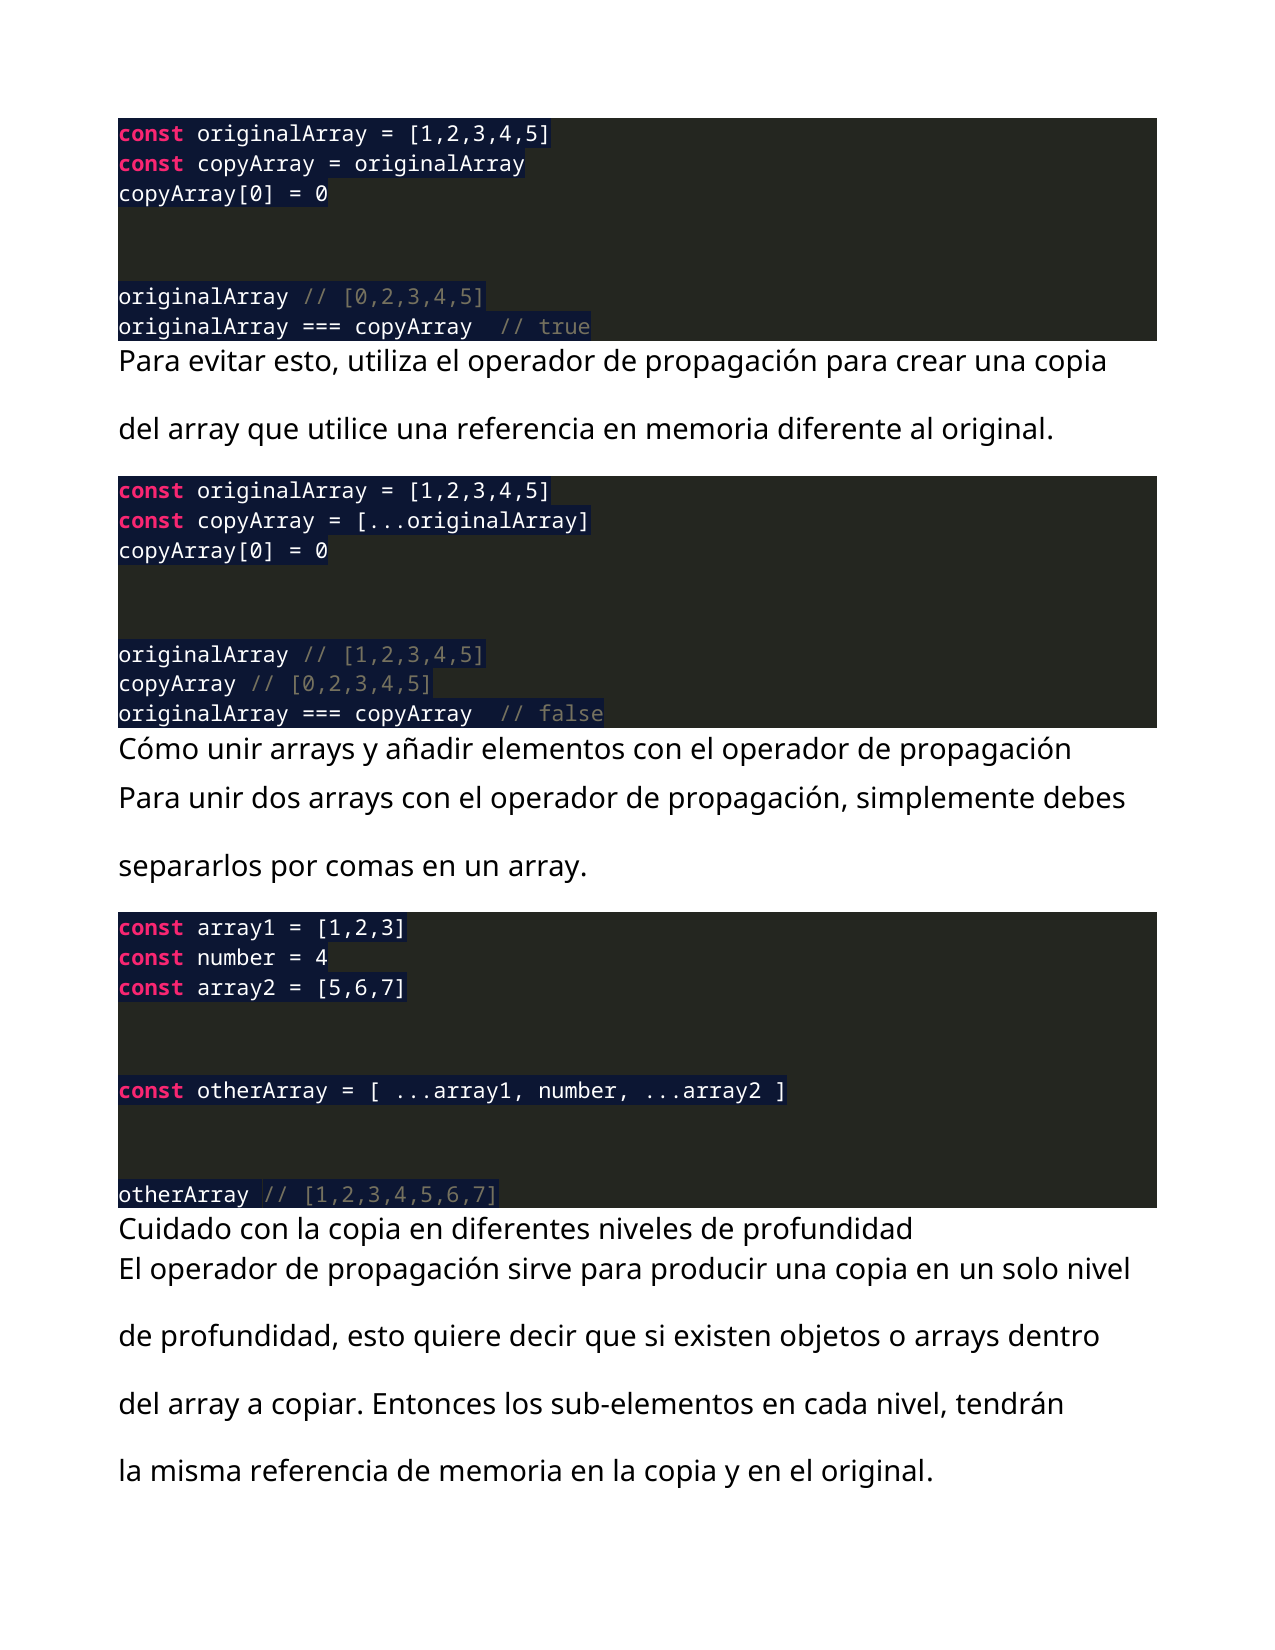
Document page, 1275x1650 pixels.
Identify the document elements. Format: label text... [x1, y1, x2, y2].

text copyArray[0] = 0 [118, 178, 1157, 207]
text otherArray // [1,2,3,4,5,6,7] [118, 1179, 1157, 1208]
text El operador de propagación sirve para producir una copia en un solo nivel de profundidad, esto quiere decir que si existen objetos o arrays dentro del array a copiar. Entonces los sub-elementos en cada nivel, tendrán la misma referencia de memoria en la copia y en el original. [118, 1248, 1157, 1490]
text copyArray // [0,2,3,4,5] [118, 668, 1157, 698]
text const copyArray = originalArray [118, 148, 1157, 178]
text originalArray // [0,2,3,4,5] [118, 281, 1157, 311]
text const otherArray = [ ...array1, number, ...array2 ] [118, 1075, 1157, 1105]
text copyArray[0] = 0 [118, 535, 1157, 565]
text const array1 = [1,2,3] [118, 912, 1157, 942]
subtitle Cómo unir arrays y añadir elementos con el operador de propagación [118, 728, 1157, 768]
text originalArray === copyArray // false [118, 698, 1157, 728]
text const number = 4 [118, 942, 1157, 972]
text Para evitar esto, utiliza el operador de propagación para crear una copia del array que utilice una referencia en memoria diferente al original. [118, 341, 1157, 448]
text const originalArray = [1,2,3,4,5] [118, 476, 1157, 505]
subtitle Cuidado con la copia en diferentes niveles de profundidad [118, 1208, 1157, 1248]
text Para unir dos arrays con el operador de propagación, simplemente debes separarlos por comas en un array. [118, 777, 1157, 884]
text const copyArray = [...originalArray] [118, 505, 1157, 535]
text originalArray === copyArray // true [118, 311, 1157, 341]
text originalArray // [1,2,3,4,5] [118, 638, 1157, 668]
text const array2 = [5,6,7] [118, 972, 1157, 1002]
text const originalArray = [1,2,3,4,5] [118, 118, 1157, 148]
